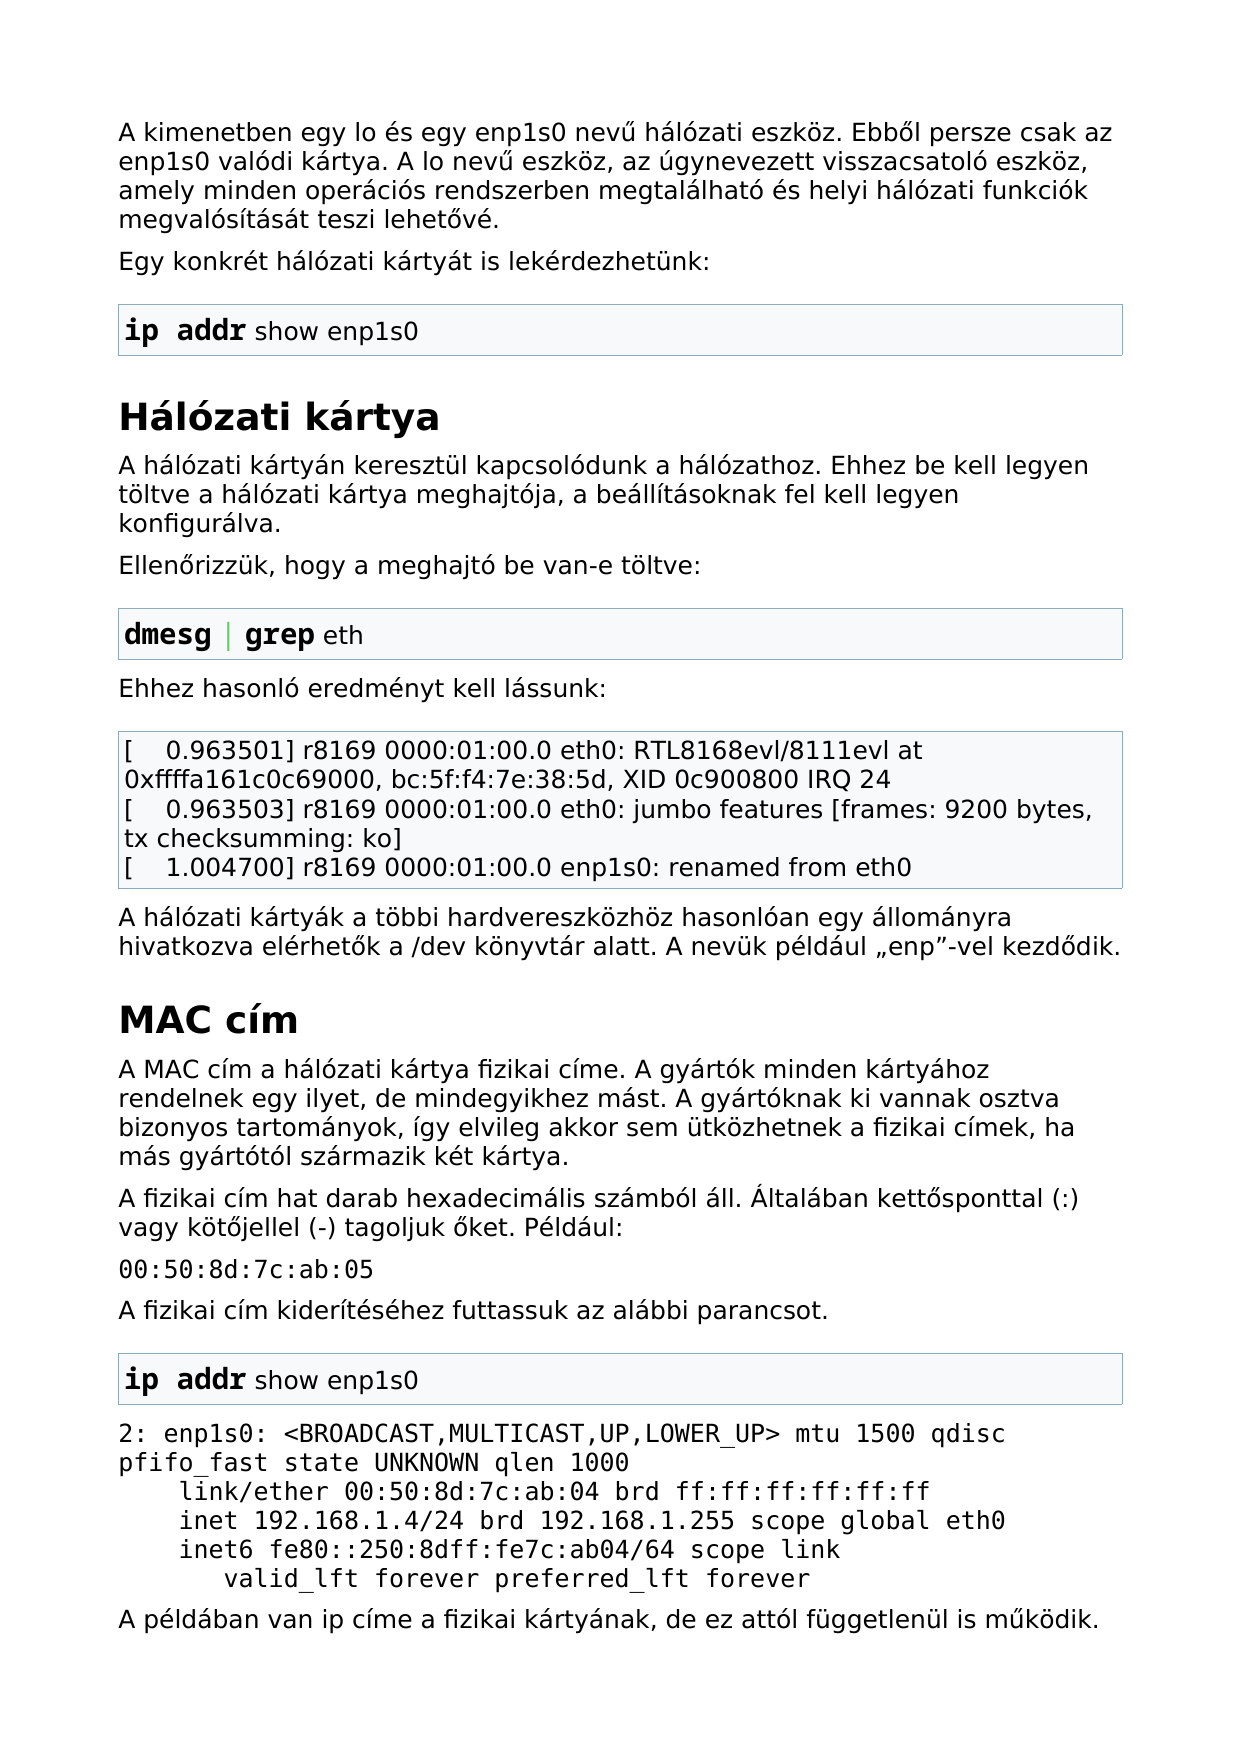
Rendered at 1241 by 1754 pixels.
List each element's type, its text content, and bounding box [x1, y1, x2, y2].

text A kimenetben egy lo és egy enp1s0 nevű hálózati eszköz. Ebből persze csak az enp1s0 valódi kártya. A lo nevű eszköz, az úgynevezett visszacsatoló eszköz, amely minden operációs rendszerben megtalálható és helyi hálózati funkciók megvalósítását teszi lehetővé. [118, 118, 1122, 235]
table_header ip addr show enp1s0 [119, 305, 1122, 355]
text A példában van ip címe a fizikai kártyának, de ez attól függetlenül is működik. [118, 1606, 1122, 1635]
text A fizikai cím kiderítéséhez futtassuk az alábbi parancsot. [118, 1296, 1122, 1325]
table_header ip addr show enp1s0 [119, 1354, 1122, 1404]
table_header dmesg | grep eth [119, 609, 1122, 659]
text A fizikai cím hat darab hexadecimális számból áll. Általában kettősponttal (:) vagy kötőjellel (-) tagoljuk őket. Például: [118, 1184, 1122, 1242]
text Ehhez hasonló eredményt kell lássunk: [118, 674, 1122, 703]
text Egy konkrét hálózati kártyát is lekérdezhetünk: [118, 247, 1122, 276]
subtitle Hálózati kártya [118, 395, 1122, 439]
text A hálózati kártyák a többi hardvereszközhöz hasonlóan egy állományra hivatkozva elérhetők a /dev könyvtár alatt. A nevük például „enp”-vel kezdődik. [118, 903, 1122, 961]
text 2: enp1s0: <BROADCAST,MULTICAST,UP,LOWER_UP> mtu 1500 qdisc pfifo_fast state UNKNOWN qlen 1000 link/ether 00:50:8d:7c:ab:04 brd ff:ff:ff:ff:ff:ff inet 192.168.1.4/24 brd 192.168.1.255 scope global eth0 inet6 fe80::250:8dff:fe7c:ab04/64 scope link valid_lft forever preferred_lft forever [118, 1419, 1122, 1594]
text A MAC cím a hálózati kártya fizikai címe. A gyártók minden kártyához rendelnek egy ilyet, de mindegyikhez mást. A gyártóknak ki vannak osztva bizonyos tartományok, így elvileg akkor sem ütközhetnek a fizikai címek, ha más gyártótól származik két kártya. [118, 1055, 1122, 1172]
text 00:50:8d:7c:ab:05 [118, 1255, 1122, 1284]
text Ellenőrizzük, hogy a meghajtó be van-e töltve: [118, 551, 1122, 580]
text A hálózati kártyán keresztül kapcsolódunk a hálózathoz. Ehhez be kell legyen töltve a hálózati kártya meghajtója, a beállításoknak fel kell legyen konfigurálva. [118, 451, 1122, 539]
table_header [ 0.963501] r8169 0000:01:00.0 eth0: RTL8168evl/8111evl at 0xffffa161c0c69000, bc:5f:f4:7e:38:5d, XID 0c900800 IRQ 24 [ 0.963503] r8169 0000:01:00.0 eth0: jumbo features [frames: 9200 bytes, tx checksumming: ko] [ 1.004700] r8169 0000:01:00.0 enp1s0: renamed from eth0 [119, 732, 1122, 888]
subtitle MAC cím [118, 999, 1122, 1042]
